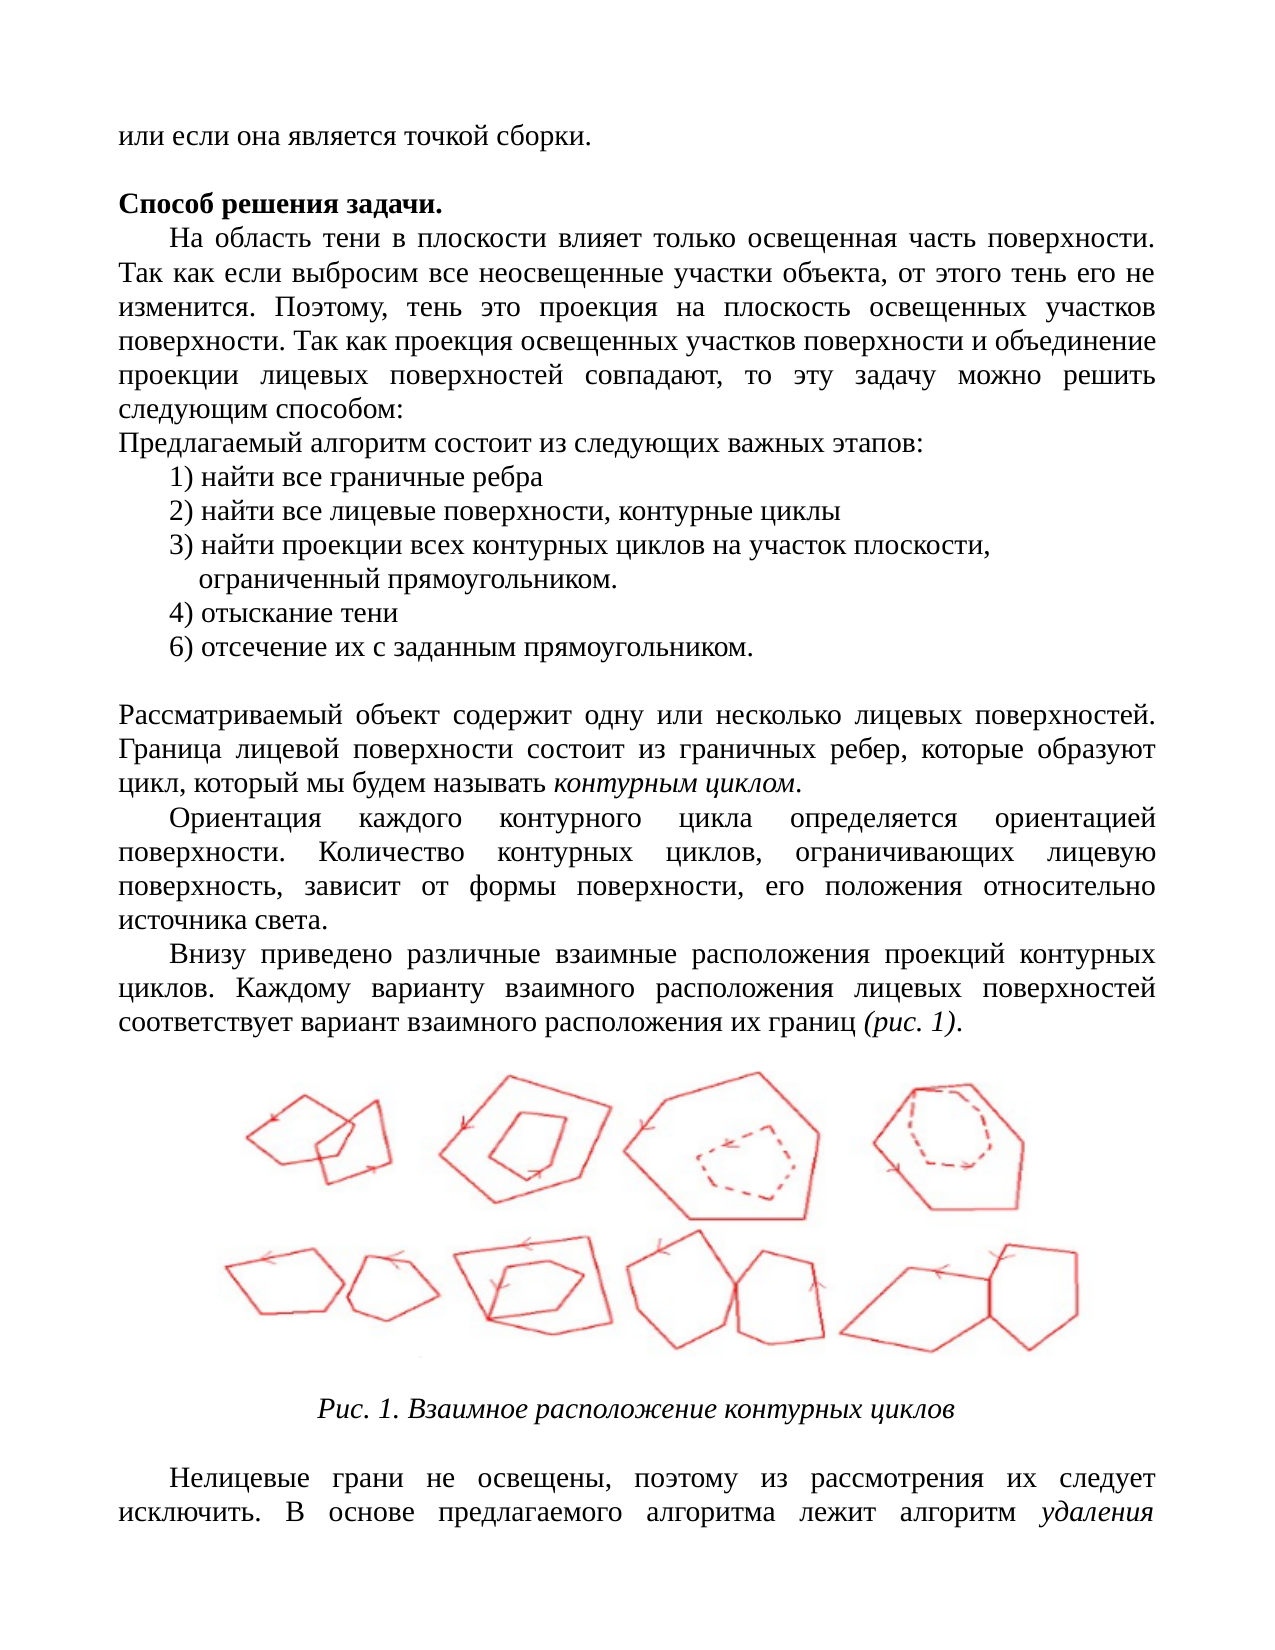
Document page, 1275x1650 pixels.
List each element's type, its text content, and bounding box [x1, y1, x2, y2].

text Внизу приведено различные взаимные расположения проекций контурных циклов. Каждому варианту взаимного расположения лицевых поверхностей соответствует вариант взаимного расположения их границ (рис. 1). [118, 936, 1157, 1038]
text Рассматриваемый объект содержит одну или несколько лицевых поверхностей. Граница лицевой поверхности состоит из граничных ребер, которые образуют цикл, который мы будем называть контурным циклом. [118, 697, 1157, 799]
text Рис. 1. Взаимное расположение контурных циклов [118, 1391, 1157, 1425]
text 4) отыскание тени [118, 595, 1157, 629]
text Способ решения задачи. [118, 186, 1157, 220]
text 6) отсечение их с заданным прямоугольником. [118, 629, 1157, 663]
text Ориентация каждого контурного цикла определяется ориентацией поверхности. Количество контурных циклов, ограничивающих лицевую поверхность, зависит от формы поверхности, его положения относительно источника света. [118, 799, 1157, 936]
picture [177, 1071, 1150, 1358]
text На область тени в плоскости влияет только освещенная часть поверхности. Так как если выбросим все неосвещенные участки объекта, от этого тень его не изменится. Поэтому, тень это проекция на плоскость освещенных участков поверхности. Так как проекция освещенных участков поверхности и объединение проекции лицевых поверхностей совпадают, то эту задачу можно решить следующим способом: [118, 220, 1157, 425]
text Предлагаемый алгоритм состоит из следующих важных этапов: [118, 425, 1157, 459]
text 3) найти проекции всех контурных циклов на участок плоскости, ограниченный прямоугольником. [118, 527, 1157, 595]
text 1) найти все граничные ребра [118, 459, 1157, 493]
text или если она является точкой сборки. [118, 118, 1157, 152]
text Нелицевые грани не освещены, поэтому из рассмотрения их следует исключить. В основе предлагаемого алгоритма лежит алгоритм удаления [118, 1459, 1157, 1527]
text 2) найти все лицевые поверхности, контурные циклы [118, 493, 1157, 527]
